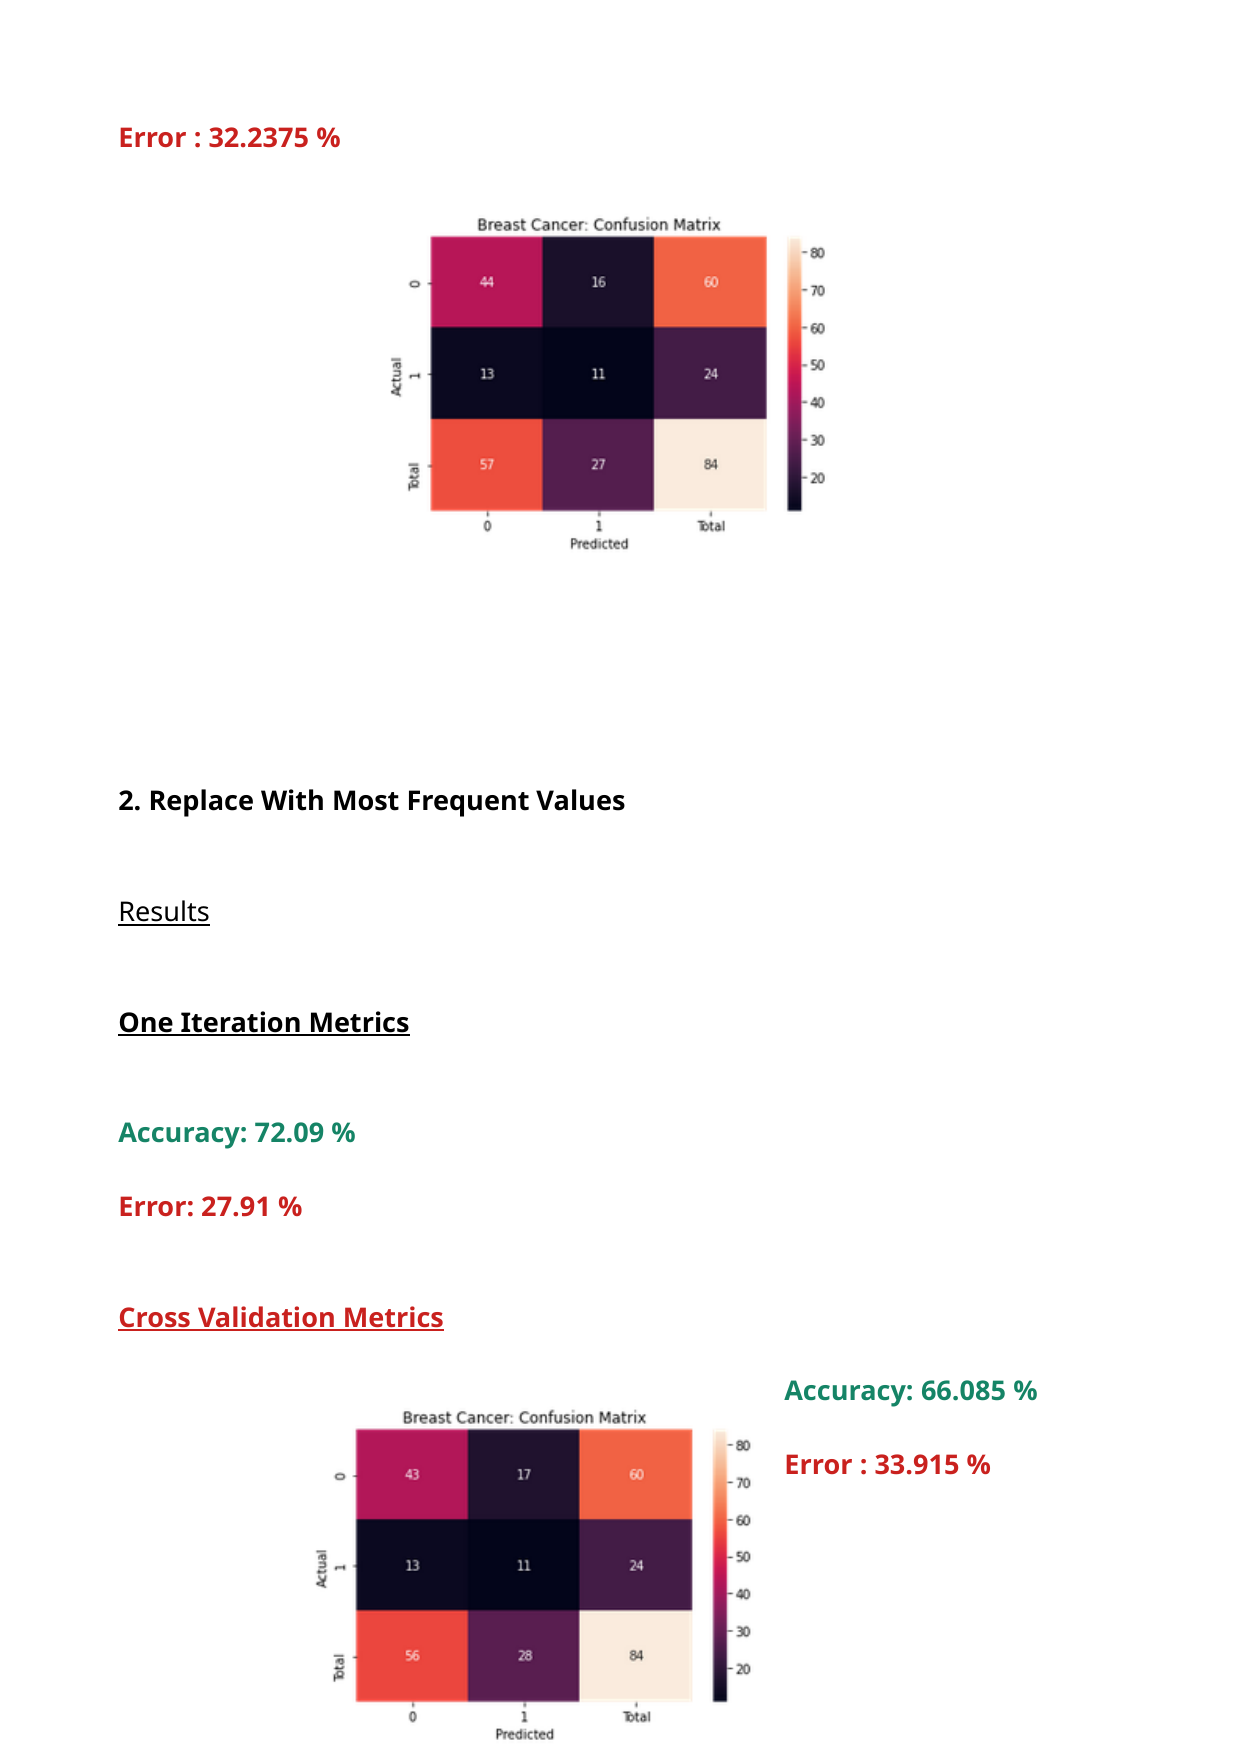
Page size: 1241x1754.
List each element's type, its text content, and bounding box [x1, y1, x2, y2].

text Error : 32.2375 % [118, 118, 1122, 155]
picture [309, 1399, 785, 1754]
text Error: 27.91 % [118, 1187, 1122, 1224]
text Cross Validation Metrics [118, 1298, 1122, 1335]
text Accuracy: 66.085 % [118, 1372, 1122, 1409]
text 2. Replace With Most Frequent Values [118, 782, 1122, 819]
text Accuracy: 72.09 % [118, 1114, 1122, 1151]
picture [390, 206, 850, 562]
text [118, 1446, 309, 1482]
text One Iteration Metrics [118, 1003, 1122, 1040]
text Error : 33.915 % [785, 1446, 1122, 1482]
text Results [118, 892, 1122, 929]
